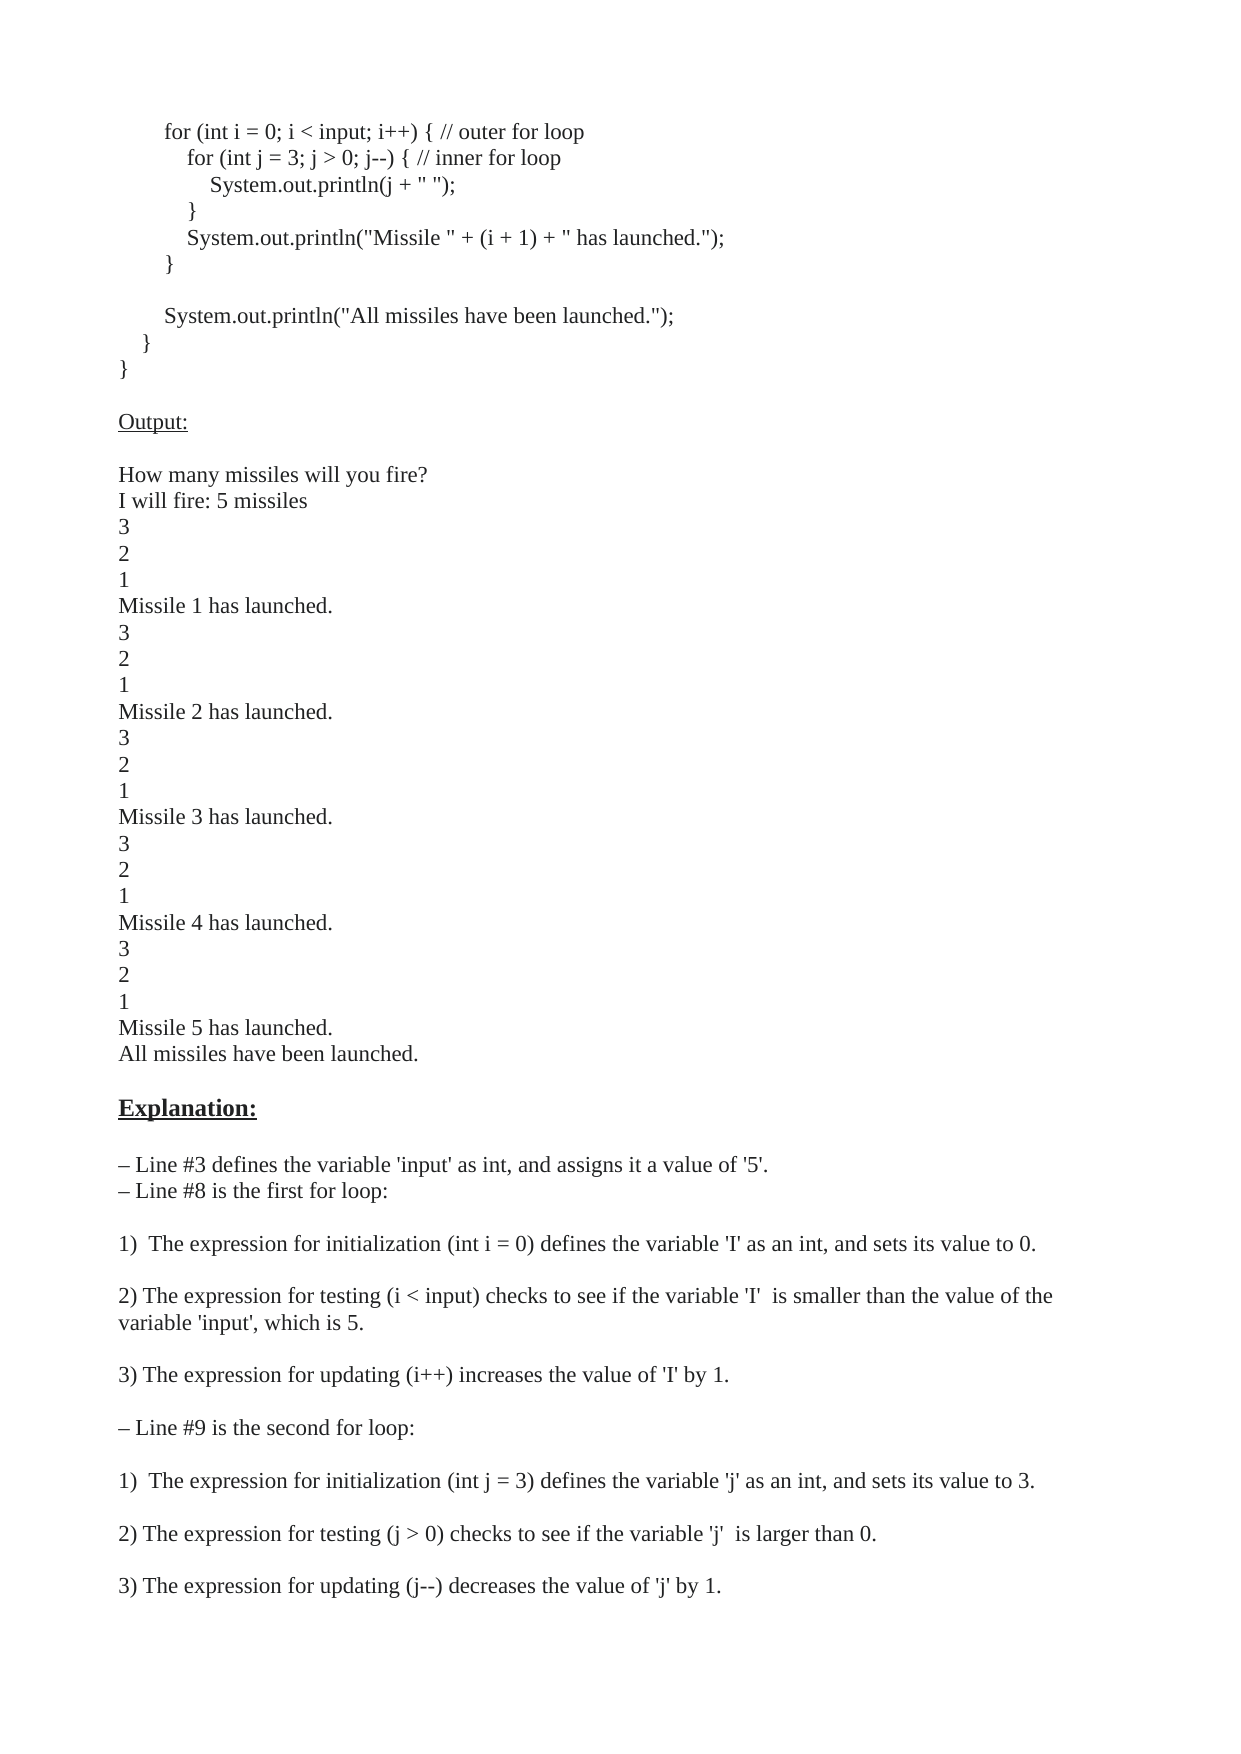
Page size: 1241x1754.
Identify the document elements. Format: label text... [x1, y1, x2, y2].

text 3 [118, 513, 1122, 540]
text 2 [118, 751, 1122, 777]
text System.out.println("All missiles have been launched."); [118, 303, 1122, 329]
text 2) The expression for testing (i < input) checks to see if the variable 'I' is smaller than the value of the variable 'input', which is 5. [118, 1282, 1122, 1335]
text } [118, 329, 1122, 355]
text } [118, 250, 1122, 276]
text 1) The expression for initialization (int i = 0) defines the variable 'I' as an int, and sets its value to 0. [118, 1230, 1122, 1256]
text for (int j = 3; j > 0; j--) { // inner for loop [118, 144, 1122, 171]
text Missile 4 has launched. [118, 909, 1122, 935]
text 3 [118, 724, 1122, 751]
text – Line #9 is the second for loop: [118, 1414, 1122, 1441]
text I will fire: 5 missiles [118, 487, 1122, 513]
text 2 [118, 645, 1122, 672]
text Output: [118, 408, 1122, 434]
text Missile 3 has launched. [118, 803, 1122, 830]
text Missile 1 has launched. [118, 592, 1122, 619]
text 3) The expression for updating (i++) increases the value of 'I' by 1. [118, 1362, 1122, 1388]
text How many missiles will you fire? [118, 461, 1122, 487]
text 1 [118, 882, 1122, 909]
text 3 [118, 935, 1122, 961]
text } [118, 355, 1122, 382]
text 3 [118, 619, 1122, 645]
text System.out.println(j + " "); [118, 171, 1122, 197]
text All missiles have been launched. [118, 1041, 1122, 1067]
text for (int i = 0; i < input; i++) { // outer for loop [118, 118, 1122, 144]
text Missile 2 has launched. [118, 698, 1122, 724]
text 3 [118, 830, 1122, 856]
text – Line #3 defines the variable 'input' as int, and assigns it a value of '5'. [118, 1151, 1122, 1177]
text } [118, 197, 1122, 223]
text 2 [118, 540, 1122, 566]
text Explanation: [118, 1093, 1122, 1122]
text 1 [118, 566, 1122, 592]
text 2 [118, 961, 1122, 988]
text – Line #8 is the first for loop: [118, 1177, 1122, 1203]
text 1 [118, 988, 1122, 1014]
text 1) The expression for initialization (int j = 3) defines the variable 'j' as an int, and sets its value to 3. [118, 1467, 1122, 1493]
text Missile 5 has launched. [118, 1014, 1122, 1041]
text 1 [118, 672, 1122, 698]
text System.out.println("Missile " + (i + 1) + " has launched."); [118, 223, 1122, 250]
text 3) The expression for updating (j--) decreases the value of 'j' by 1. [118, 1572, 1122, 1599]
text 2) The expression for testing (j > 0) checks to see if the variable 'j' is larger than 0. [118, 1520, 1122, 1546]
text 2 [118, 856, 1122, 882]
text 1 [118, 777, 1122, 803]
